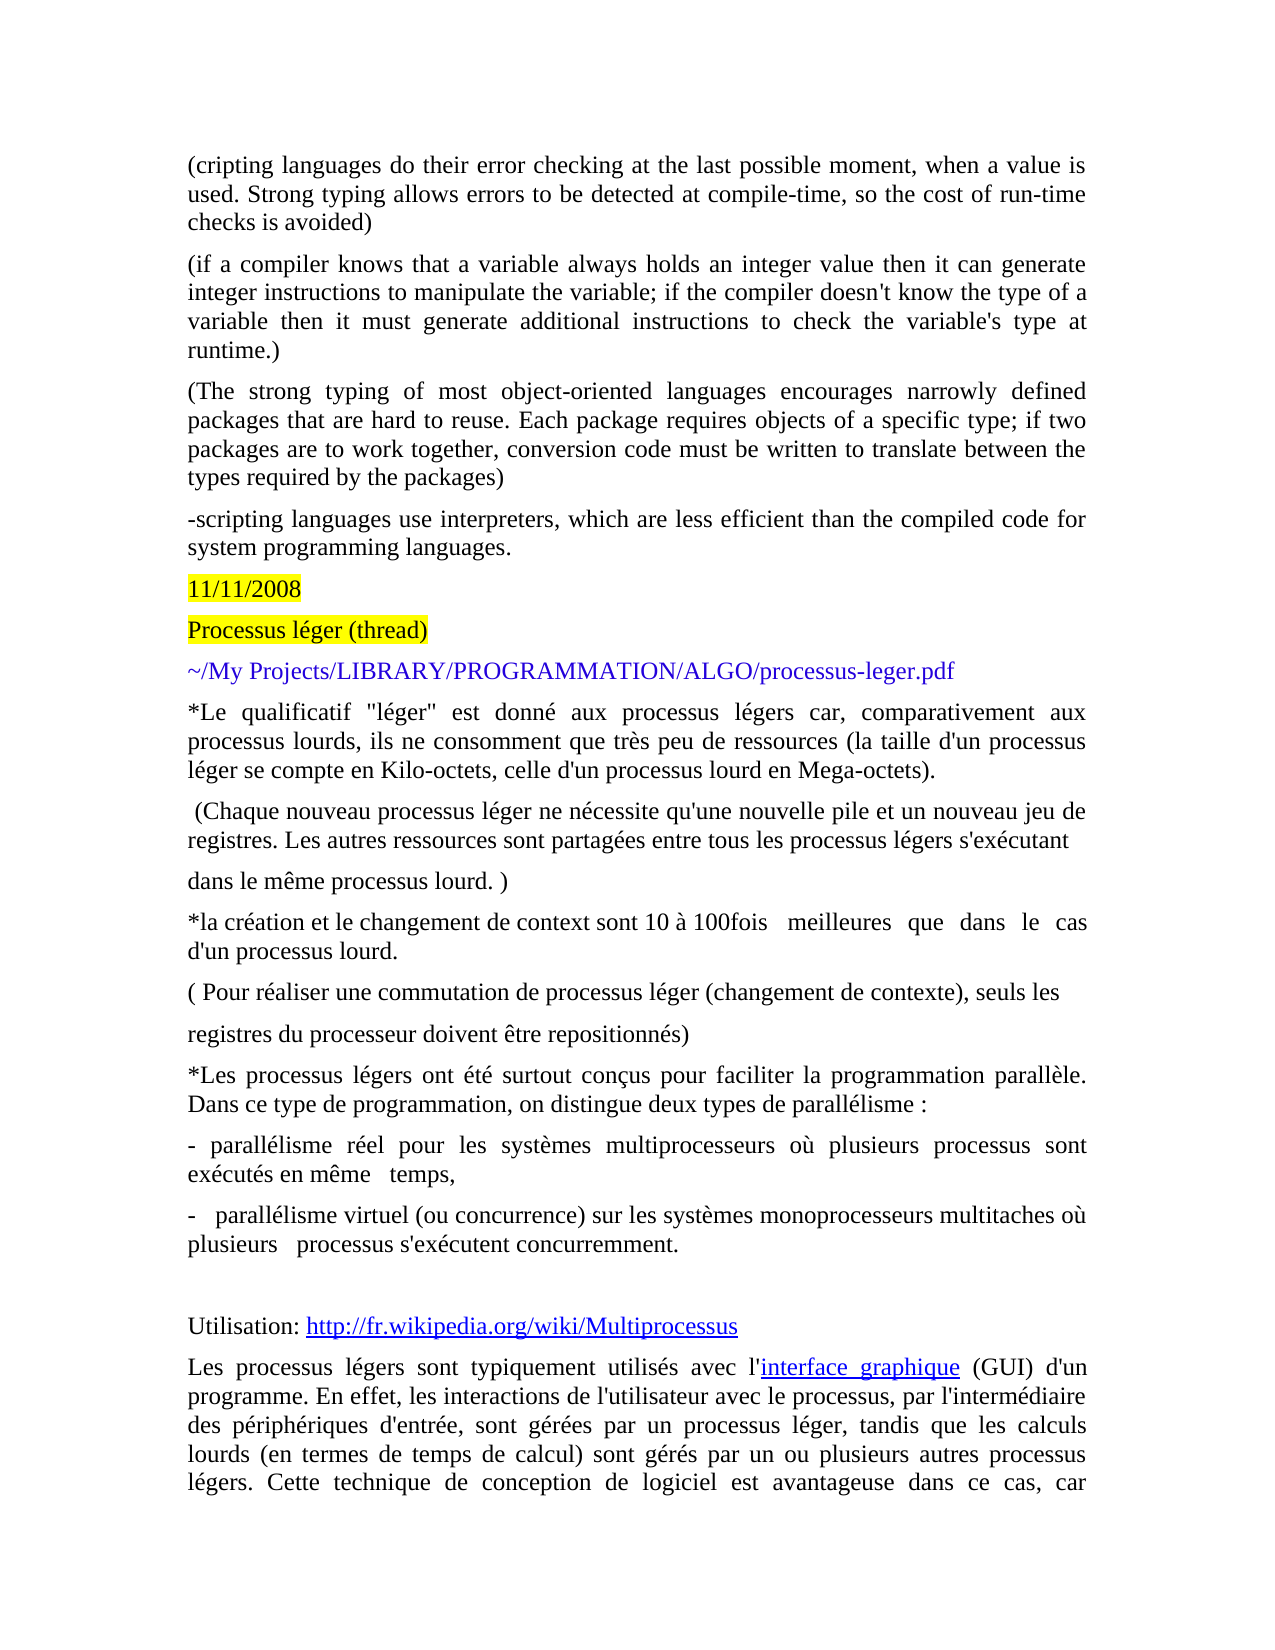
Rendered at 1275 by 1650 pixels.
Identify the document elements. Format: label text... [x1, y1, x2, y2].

text - parallélisme virtuel (ou concurrence) sur les systèmes monoprocesseurs multitaches où plusieurs processus s'exécutent concurremment. [187, 1200, 1087, 1257]
text *Le qualificatif "léger" est donné aux processus légers car, comparativement aux processus lourds, ils ne consomment que très peu de ressources (la taille d'un processus léger se compte en Kilo-octets, celle d'un processus lourd en Mega-octets). [187, 697, 1087, 784]
text - parallélisme réel pour les systèmes multiprocesseurs où plusieurs processus sont exécutés en même temps, [187, 1130, 1087, 1187]
text registres du processeur doivent être repositionnés) [187, 1019, 1087, 1047]
text (The strong typing of most object-oriented languages encourages narrowly defined packages that are hard to reuse. Each package requires objects of a specific type; if two packages are to work together, conversion code must be written to translate between the types required by the packages) [187, 376, 1087, 491]
text *la création et le changement de context sont 10 à 100fois meilleures que dans le cas d'un processus lourd. [187, 907, 1087, 965]
text 11/11/2008 [187, 574, 1087, 602]
text Processus léger (thread) [187, 615, 1087, 644]
text Utilisation: http://fr.wikipedia.org/wiki/Multiprocessus [187, 1311, 1087, 1340]
text (cripting languages do their error checking at the last possible moment, when a value is used. Strong typing allows errors to be detected at compile-time, so the cost of run-time checks is avoided) [187, 150, 1087, 236]
text (if a compiler knows that a variable always holds an integer value then it can generate integer instructions to manipulate the variable; if the compiler doesn't know the type of a variable then it must generate additional instructions to check the variable's type at runtime.) [187, 249, 1087, 364]
text (Chaque nouveau processus léger ne nécessite qu'une nouvelle pile et un nouveau jeu de registres. Les autres ressources sont partagées entre tous les processus légers s'exécutant [187, 796, 1087, 854]
text ( Pour réaliser une commutation de processus léger (changement de contexte), seuls les [187, 977, 1087, 1006]
text *Les processus légers ont été surtout conçus pour faciliter la programmation parallèle. Dans ce type de programmation, on distingue deux types de parallélisme : [187, 1060, 1087, 1117]
text Les processus légers sont typiquement utilisés avec l'interface graphique (GUI) d'un programme. En effet, les interactions de l'utilisateur avec le processus, par l'intermédiaire des périphériques d'entrée, sont gérées par un processus léger, tandis que les calculs lourds (en termes de temps de calcul) sont gérés par un ou plusieurs autres processus légers. Cette technique de conception de logiciel est avantageuse dans ce cas, car [187, 1352, 1087, 1496]
text -scripting languages use interpreters, which are less efficient than the compiled code for system programming languages. [187, 504, 1087, 561]
text ~/My Projects/LIBRARY/PROGRAMMATION/ALGO/processus-leger.pdf [187, 656, 1087, 685]
text dans le même processus lourd. ) [187, 866, 1087, 895]
